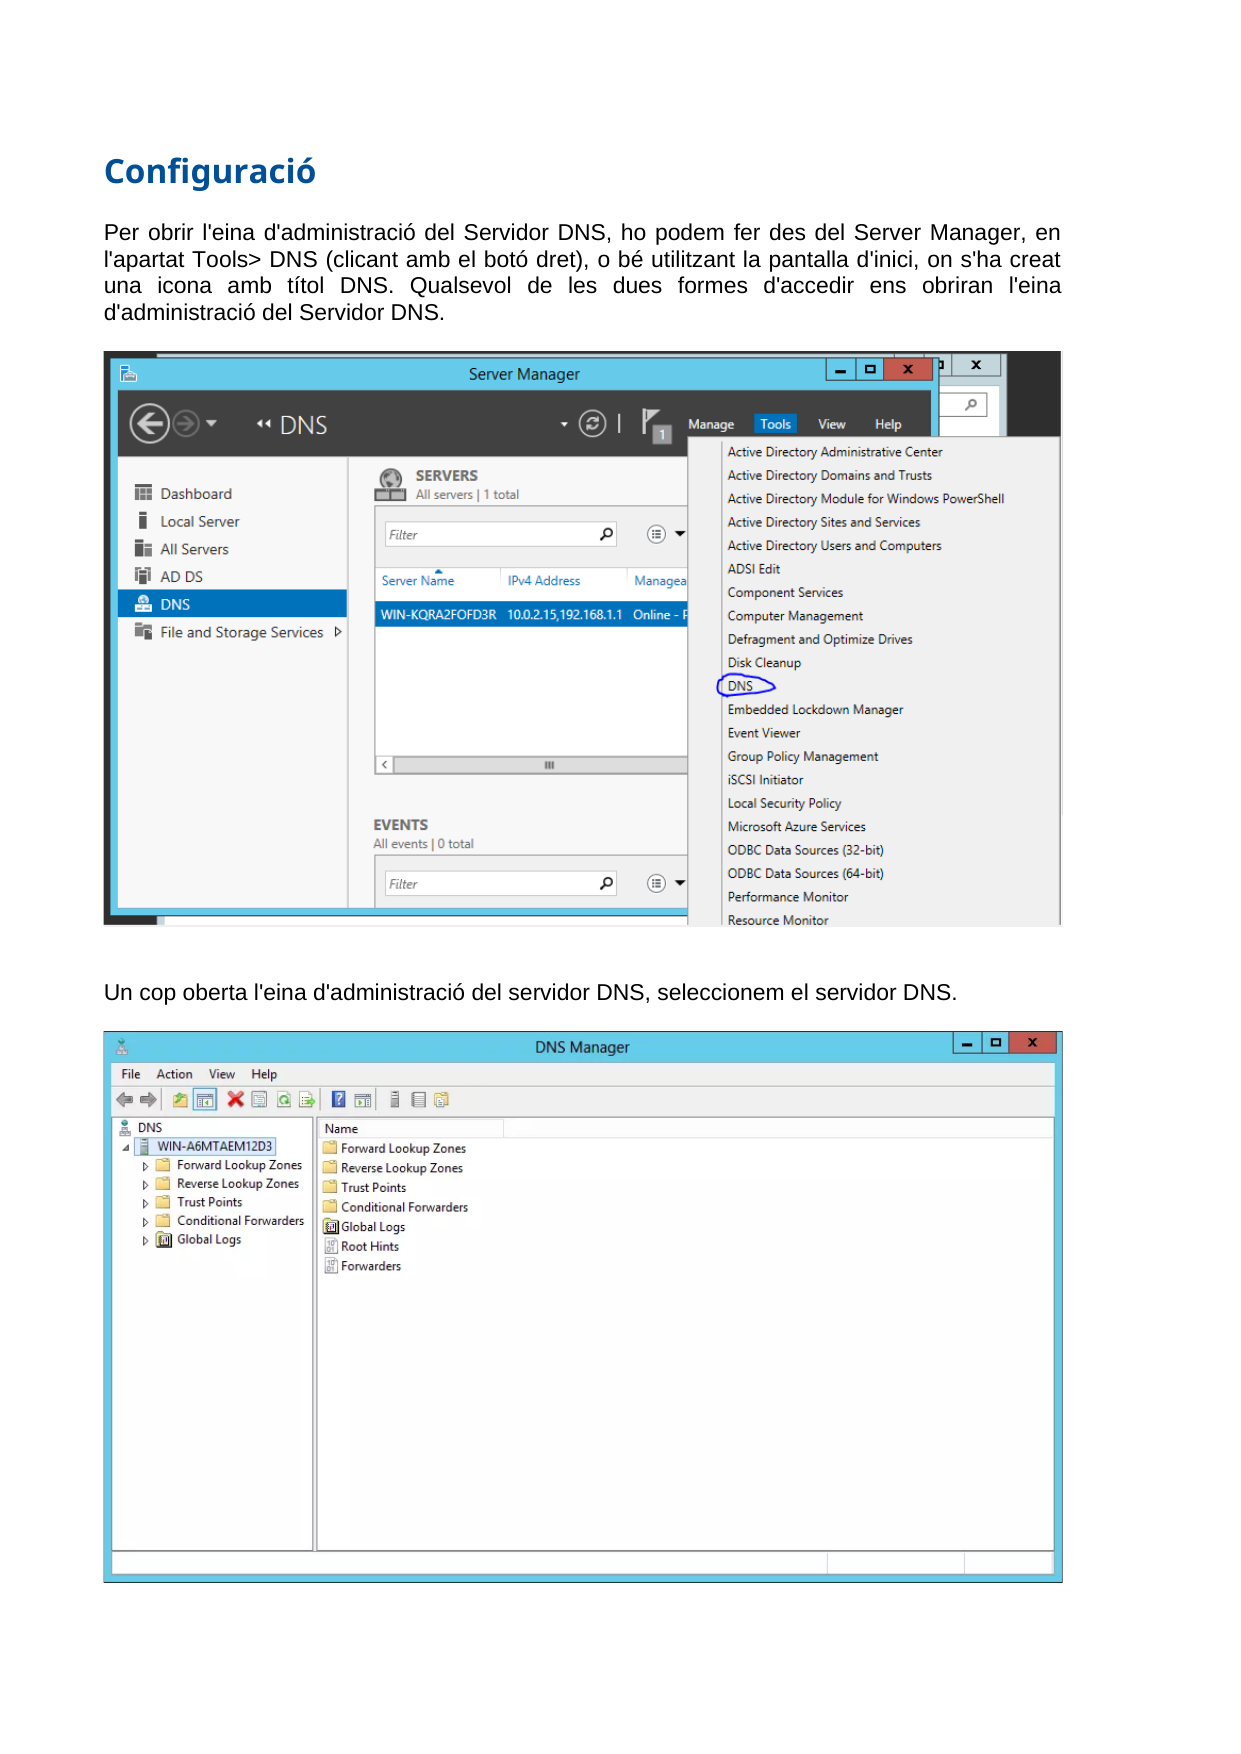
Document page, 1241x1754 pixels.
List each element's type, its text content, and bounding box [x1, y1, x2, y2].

text Configuració [103, 148, 1063, 193]
text Per obrir l'eina d'administració del Servidor DNS, ho podem fer des del Server Manager, en l'apartat Tools> DNS (clicant amb el botó dret), o bé utilitzant la pantalla d'inici, on s'ha creat una icona amb títol DNS. Qualsevol de les dues formes d'accedir ens obriran l'eina d'administració del Servidor DNS. [103, 219, 1063, 325]
picture [103, 351, 1063, 927]
text Un cop oberta l'eina d'administració del servidor DNS, seleccionem el servidor DNS. [103, 979, 1063, 1005]
picture [103, 1031, 1063, 1583]
